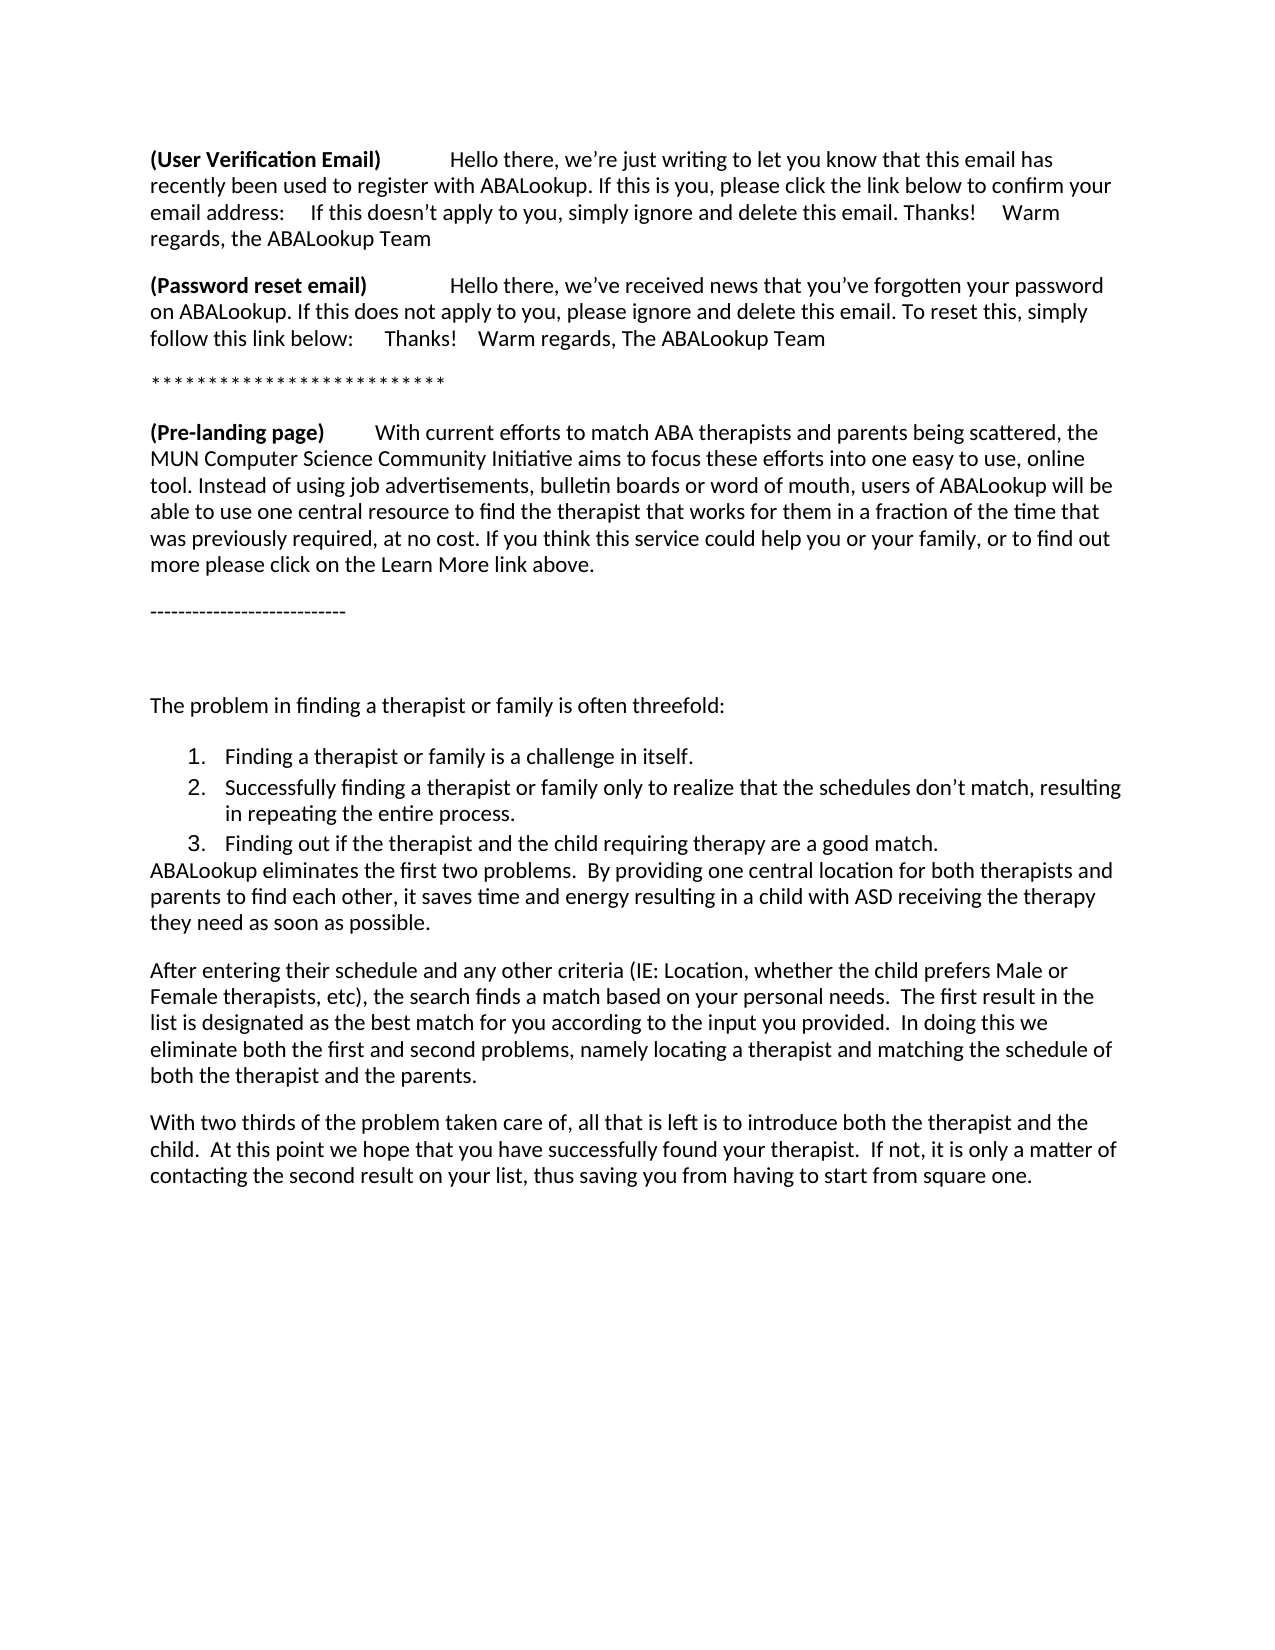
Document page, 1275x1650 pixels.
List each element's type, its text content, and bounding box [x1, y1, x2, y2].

list Finding out if the therapist and the child requiring therapy are a good match. [187, 831, 1125, 857]
list Finding a therapist or family is a challenge in itself. [187, 744, 1125, 770]
list Successfully finding a therapist or family only to realize that the schedules don’t match, resulting in repeating the entire process. [187, 774, 1125, 827]
text With two thirds of the problem taken care of, all that is left is to introduce both the therapist and the child. At this point we hope that you have successfully found your therapist. If not, it is only a matter of contacting the second result on your list, thus saving you from having to start from square one. [150, 1113, 1125, 1189]
text ABALookup eliminates the first two problems. By providing one central location for both therapists and parents to find each other, it saves time and energy resulting in a child with ASD receiving the therapy they need as soon as possible. [150, 861, 1125, 937]
text After entering their schedule and any other criteria (IE: Location, whether the child prefers Male or Female therapists, etc), the search finds a match based on your personal needs. The first result in the list is designated as the best match for you according to the input you provided. In doing this we eliminate both the first and second problems, namely locating a therapist and matching the schedule of both the therapist and the parents. [150, 961, 1125, 1089]
text ---------------------------- [150, 602, 1125, 625]
text ************************** [150, 376, 1125, 399]
text (Pre-landing page) With current efforts to match ABA therapists and parents being scattered, the MUN Computer Science Community Initiative aims to focus these efforts into one easy to use, online tool. Instead of using job advertisements, bulletin boards or word of mouth, users of ABALookup will be able to use one central resource to find the therapist that works for them in a fraction of the time that was previously required, at no cost. If you think this service could help you or your family, or to find out more please click on the Learn More link above. [150, 423, 1125, 578]
text (User Verification Email) Hello there, we’re just writing to let you know that this email has recently been used to register with ABALookup. If this is you, please click the link below to confirm your email address: If this doesn’t apply to you, simply ignore and delete this email. Thanks! Warm regards, the ABALookup Team [150, 150, 1125, 252]
text The problem in finding a therapist or family is often threefold: [150, 697, 1125, 719]
text (Password reset email) Hello there, we’ve received news that you’ve forgotten your password on ABALookup. If this does not apply to you, please ignore and delete this email. To reset this, simply follow this link below: Thanks! Warm regards, The ABALookup Team [150, 276, 1125, 352]
